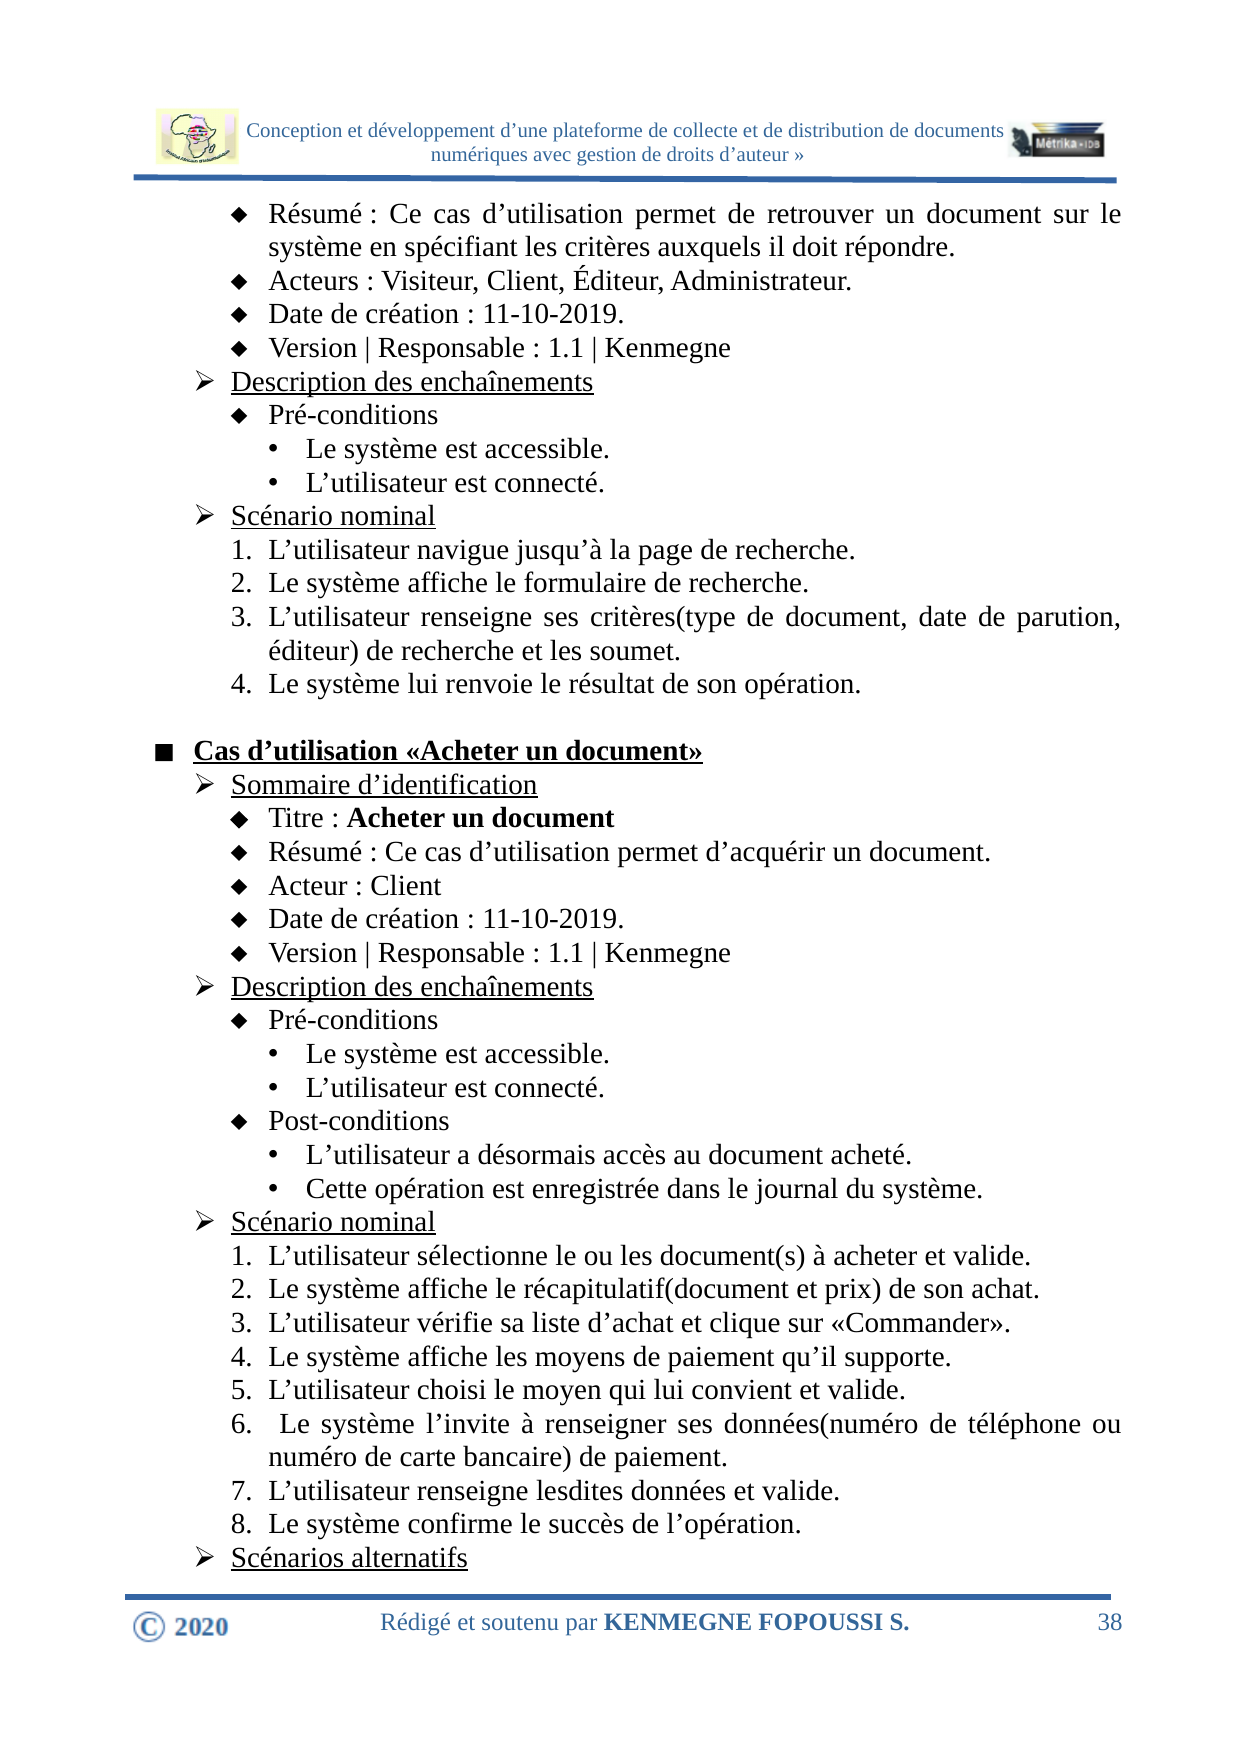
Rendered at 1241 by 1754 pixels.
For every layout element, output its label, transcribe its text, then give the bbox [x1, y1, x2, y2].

list Le système confirme le succès de l’opération. [231, 1506, 1122, 1540]
list Titre : Acheter un document [231, 801, 1122, 834]
list Acteur : Client [231, 868, 1122, 902]
list Cas d’utilisation «Acheter un document» [156, 733, 1122, 767]
picture [154, 107, 241, 166]
picture [126, 1604, 231, 1647]
list L’utilisateur est connecté. [268, 1070, 1122, 1103]
list Cette opération est enregistrée dans le journal du système. [268, 1171, 1122, 1204]
list Le système est accessible. [268, 1036, 1122, 1070]
list Scénarios alternatifs [193, 1540, 1122, 1573]
list Version | Responsable : 1.1 | Kenmegne [231, 330, 1122, 364]
list Acteurs : Visiteur, Client, Éditeur, Administrateur. [231, 263, 1122, 297]
list Pré-conditions [231, 1002, 1122, 1036]
list Date de création : 11-10-2019. [231, 297, 1122, 330]
list Le système lui renvoie le résultat de son opération. [231, 666, 1122, 700]
list Résumé : Ce cas d’utilisation permet d’acquérir un document. [231, 834, 1122, 868]
list Description des enchaînements [193, 364, 1122, 397]
list L’utilisateur a désormais accès au document acheté. [268, 1137, 1122, 1171]
list Le système affiche le formulaire de recherche. [231, 566, 1122, 599]
list L’utilisateur vérifie sa liste d’achat et clique sur «Commander». [231, 1305, 1122, 1339]
list Version | Responsable : 1.1 | Kenmegne [231, 935, 1122, 969]
list L’utilisateur renseigne ses critères(type de document, date de parution, éditeur) de recherche et les soumet. [231, 599, 1122, 666]
list Post-conditions [231, 1103, 1122, 1137]
list Date de création : 11-10-2019. [231, 902, 1122, 935]
list Le système affiche le récapitulatif(document et prix) de son achat. [231, 1272, 1122, 1305]
list Sommaire d’identification [193, 767, 1122, 801]
list L’utilisateur sélectionne le ou les document(s) à acheter et valide. [231, 1238, 1122, 1272]
list Le système l’invite à renseigner ses données(numéro de téléphone ou numéro de carte bancaire) de paiement. [231, 1406, 1122, 1473]
list Résumé : Ce cas d’utilisation permet de retrouver un document sur le système en spécifiant les critères auxquels il doit répondre. [231, 196, 1122, 263]
list Description des enchaînements [193, 969, 1122, 1002]
list Scénario nominal [193, 498, 1122, 532]
picture [1003, 116, 1109, 160]
list Scénario nominal [193, 1204, 1122, 1238]
list L’utilisateur navigue jusqu’à la page de recherche. [231, 532, 1122, 566]
list Pré-conditions [231, 397, 1122, 431]
list Le système est accessible. [268, 431, 1122, 465]
list L’utilisateur est connecté. [268, 465, 1122, 498]
list L’utilisateur renseigne lesdites données et valide. [231, 1473, 1122, 1506]
list L’utilisateur choisi le moyen qui lui convient et valide. [231, 1372, 1122, 1406]
list Le système affiche les moyens de paiement qu’il supporte. [231, 1339, 1122, 1372]
